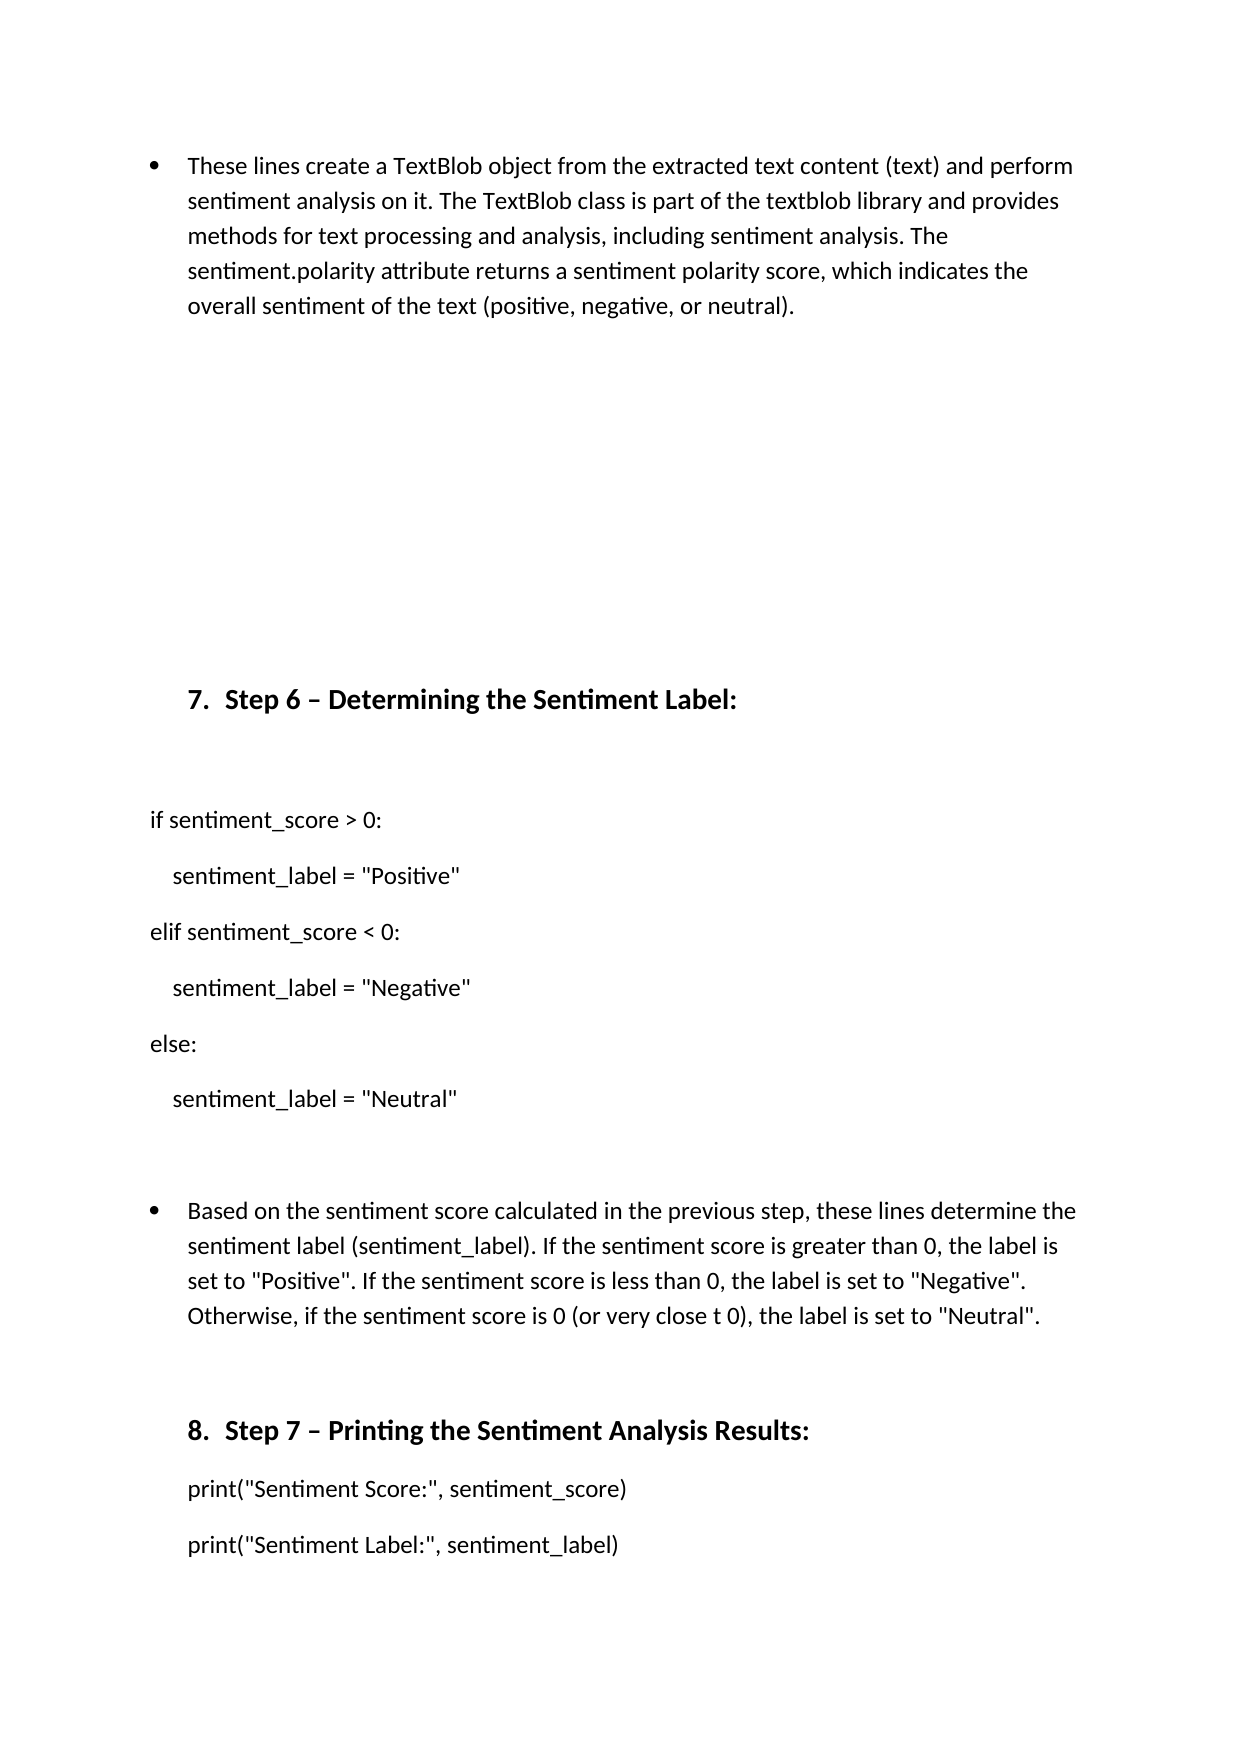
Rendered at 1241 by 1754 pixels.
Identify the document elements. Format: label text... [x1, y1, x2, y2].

text elif sentiment_score < 0: [150, 916, 1090, 947]
list Step 6 – Determining the Sentiment Label: [187, 681, 1090, 716]
text print("Sentiment Score:", sentiment_score) [150, 1474, 1090, 1504]
text sentiment_label = "Negative" [150, 972, 1090, 1002]
list Step 7 – Printing the Sentiment Analysis Results: [187, 1412, 1090, 1447]
list These lines create a TextBlob object from the extracted text content (text) and perform sentiment analysis on it. The TextBlob class is part of the textblob library and provides methods for text processing and analysis, including sentiment analysis. The sentiment.polarity attribute returns a sentiment polarity score, which indicates the overall sentiment of the text (positive, negative, or neutral). [150, 150, 1090, 321]
text print("Sentiment Label:", sentiment_label) [150, 1529, 1090, 1560]
list Based on the sentiment score calculated in the previous step, these lines determine the sentiment label (sentiment_label). If the sentiment score is greater than 0, the label is set to "Positive". If the sentiment score is less than 0, the label is set to "Negative". Otherwise, if the sentiment score is 0 (or very close t 0), the label is set to "Neutral". [150, 1195, 1090, 1331]
text sentiment_label = "Positive" [150, 860, 1090, 891]
text if sentiment_score > 0: [150, 804, 1090, 835]
text sentiment_label = "Neutral" [150, 1083, 1090, 1114]
text else: [150, 1028, 1090, 1058]
